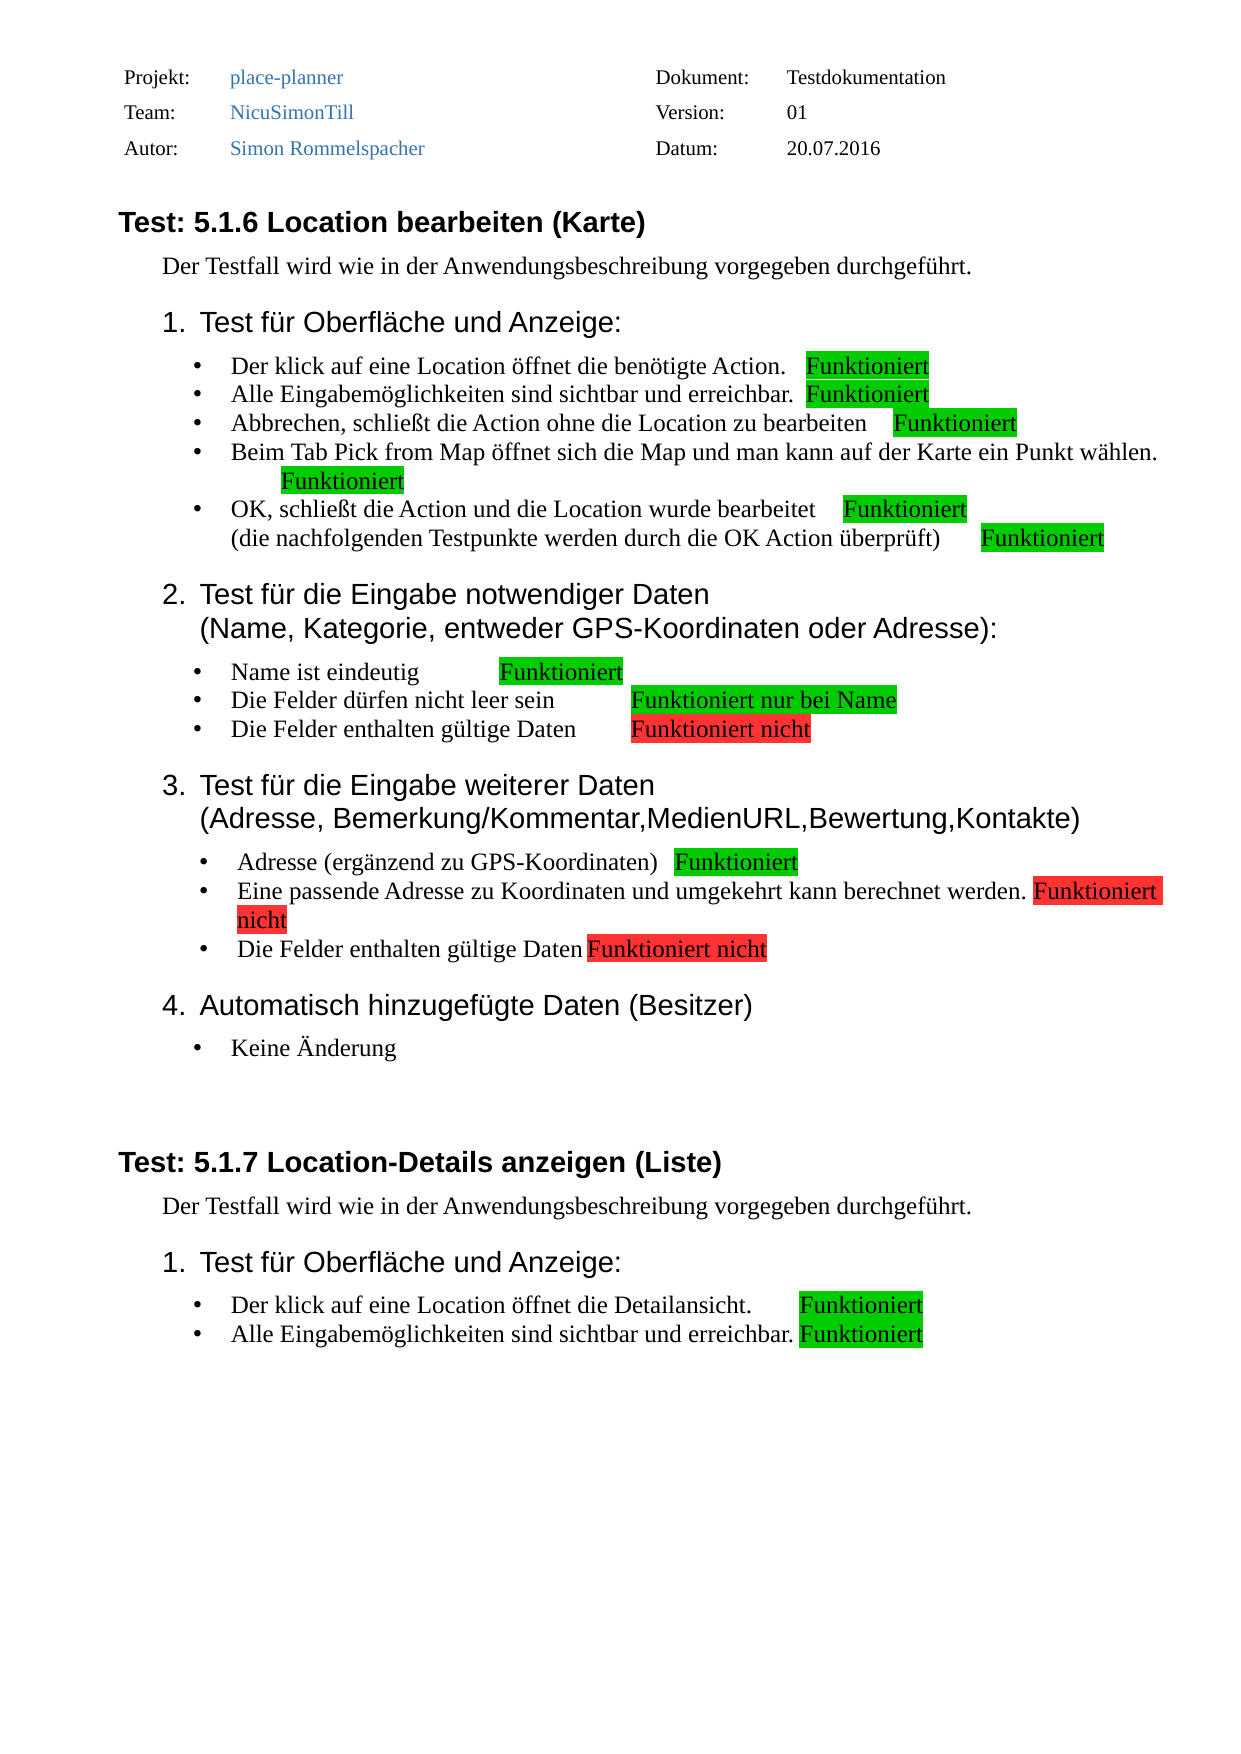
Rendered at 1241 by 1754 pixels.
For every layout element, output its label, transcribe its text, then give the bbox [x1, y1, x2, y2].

list OK, schließt die Action und die Location wurde bearbeitet Funktioniert (die nachfolgenden Testpunkte werden durch die OK Action überprüft) Funktioniert [193, 494, 1181, 552]
list Der klick auf eine Location öffnet die Detailansicht. Funktioniert [193, 1291, 1181, 1319]
list Die Felder enthalten gültige Daten Funktioniert nicht [193, 714, 1181, 743]
list Abbrechen, schließt die Action ohne die Location zu bearbeiten Funktioniert [193, 408, 1181, 437]
text Der Testfall wird wie in der Anwendungsbeschreibung vorgegeben durchgeführt. [162, 251, 1181, 280]
subtitle Test für Oberfläche und Anzeige: [162, 1244, 1181, 1278]
subtitle Test: 5.1.7 Location-Details anzeigen (Liste) [118, 1145, 1181, 1178]
list Keine Änderung [193, 1033, 1181, 1062]
list Eine passende Adresse zu Koordinaten und umgekehrt kann berechnet werden. Funktioniert nicht [199, 876, 1181, 934]
list Die Felder enthalten gültige Daten Funktioniert nicht [199, 934, 1181, 962]
subtitle Test für die Eingabe notwendiger Daten (Name, Kategorie, entweder GPS-Koordinaten oder Adresse): [162, 577, 1181, 644]
subtitle Automatisch hinzugefügte Daten (Besitzer) [162, 987, 1181, 1021]
list Alle Eingabemöglichkeiten sind sichtbar und erreichbar. Funktioniert [193, 379, 1181, 408]
list Die Felder dürfen nicht leer sein Funktioniert nur bei Name [193, 685, 1181, 714]
list Alle Eingabemöglichkeiten sind sichtbar und erreichbar. Funktioniert [193, 1319, 1181, 1348]
list Adresse (ergänzend zu GPS-Koordinaten) Funktioniert [199, 847, 1181, 876]
subtitle Test für Oberfläche und Anzeige: [162, 305, 1181, 338]
subtitle Test für die Eingabe weiterer Daten (Adresse, Bemerkung/Kommentar,MedienURL,Bewertung,Kontakte) [162, 768, 1181, 835]
text Der Testfall wird wie in der Anwendungsbeschreibung vorgegeben durchgeführt. [162, 1191, 1181, 1219]
list Der klick auf eine Location öffnet die benötigte Action. Funktioniert [193, 351, 1181, 379]
subtitle Test: 5.1.6 Location bearbeiten (Karte) [118, 205, 1181, 238]
list Beim Tab Pick from Map öffnet sich die Map und man kann auf der Karte ein Punkt wählen. Funktioniert [193, 437, 1181, 494]
list Name ist eindeutig Funktioniert [193, 657, 1181, 685]
